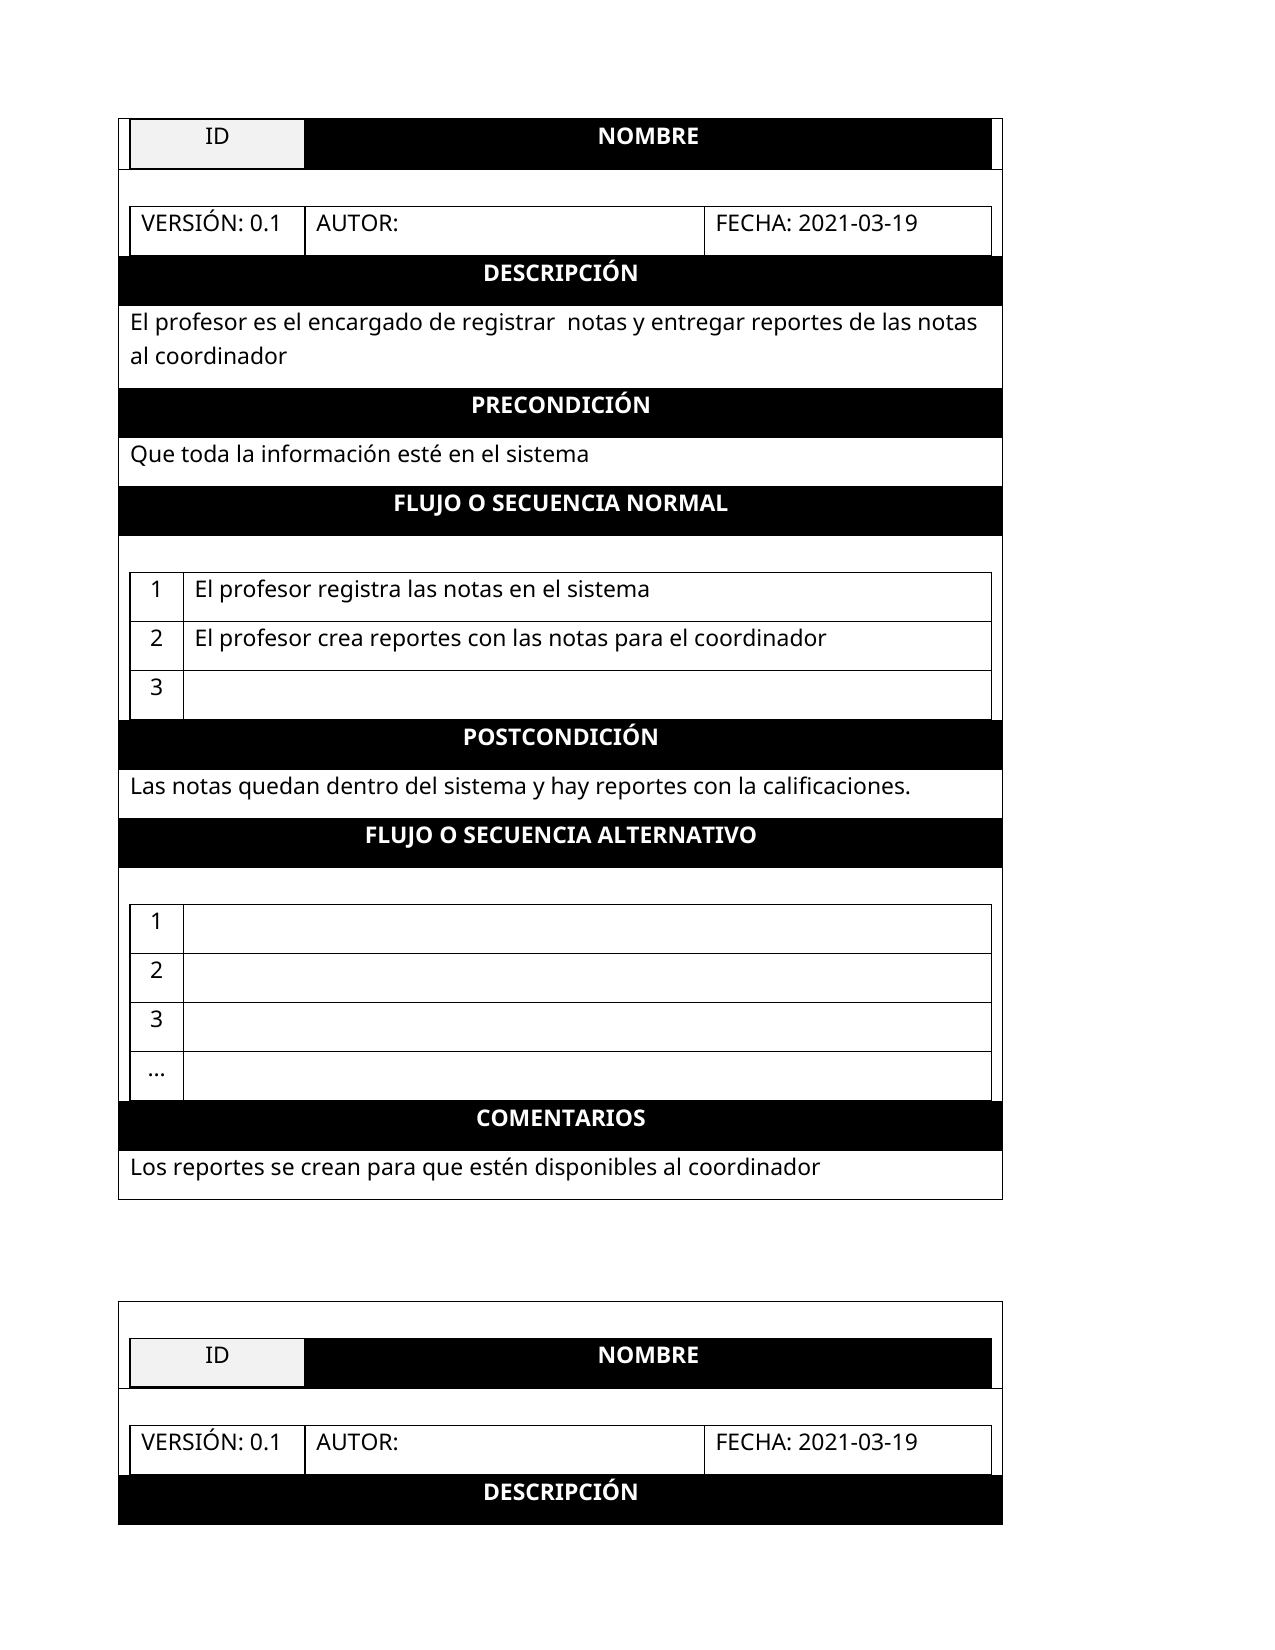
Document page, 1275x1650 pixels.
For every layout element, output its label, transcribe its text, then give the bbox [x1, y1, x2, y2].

table_header VERSIÓN: 0.1 [131, 207, 304, 255]
table_cell [184, 1052, 991, 1099]
table_header ID [131, 120, 304, 168]
table_header VERSIÓN: 0.1 [131, 1426, 304, 1473]
table_cell COMENTARIOS [119, 1102, 1002, 1150]
table_cell [119, 170, 1002, 256]
table_cell Las notas quedan dentro del sistema y hay reportes con la calificaciones. [119, 770, 1002, 818]
table_cell [184, 954, 991, 1002]
table_cell PRECONDICIÓN [119, 389, 1002, 437]
table_cell [184, 1003, 991, 1051]
table_cell DESCRIPCIÓN [119, 1476, 1002, 1524]
table_cell Que toda la información esté en el sistema [119, 438, 1002, 486]
table_header 1 [131, 573, 183, 621]
table_header NOMBRE [306, 1339, 991, 1386]
table_cell Los reportes se crean para que estén disponibles al coordinador [119, 1151, 1002, 1199]
table_header FECHA: 2021-03-19 [705, 207, 991, 255]
table_cell POSTCONDICIÓN [119, 721, 1002, 769]
table_header NOMBRE [306, 120, 991, 168]
table_cell FLUJO O SECUENCIA ALTERNATIVO [119, 819, 1002, 867]
table_cell [119, 868, 1002, 1101]
table_cell El profesor es el encargado de registrar notas y entregar reportes de las notas al coordinador [119, 306, 1002, 388]
table_header [184, 905, 991, 953]
table_cell 3 [131, 1003, 183, 1051]
table_header [992, 119, 1002, 169]
table_cell FLUJO O SECUENCIA NORMAL [119, 487, 1002, 535]
table_header AUTOR: [306, 207, 704, 255]
table_cell 2 [131, 622, 183, 670]
table_header ID [131, 1339, 304, 1386]
table_header [119, 1302, 1002, 1388]
table_header El profesor registra las notas en el sistema [184, 573, 991, 621]
table_cell DESCRIPCIÓN [119, 258, 1002, 305]
table_cell [119, 1389, 1002, 1475]
table_cell … [131, 1052, 183, 1099]
table_header [119, 119, 129, 169]
table_cell [184, 671, 991, 719]
table_header 1 [131, 905, 183, 953]
table_cell El profesor crea reportes con las notas para el coordinador [184, 622, 991, 670]
table_header FECHA: 2021-03-19 [705, 1426, 991, 1473]
table_header AUTOR: [306, 1426, 704, 1473]
table_cell [119, 536, 1002, 720]
table_cell 3 [131, 671, 183, 719]
table_cell 2 [131, 954, 183, 1002]
